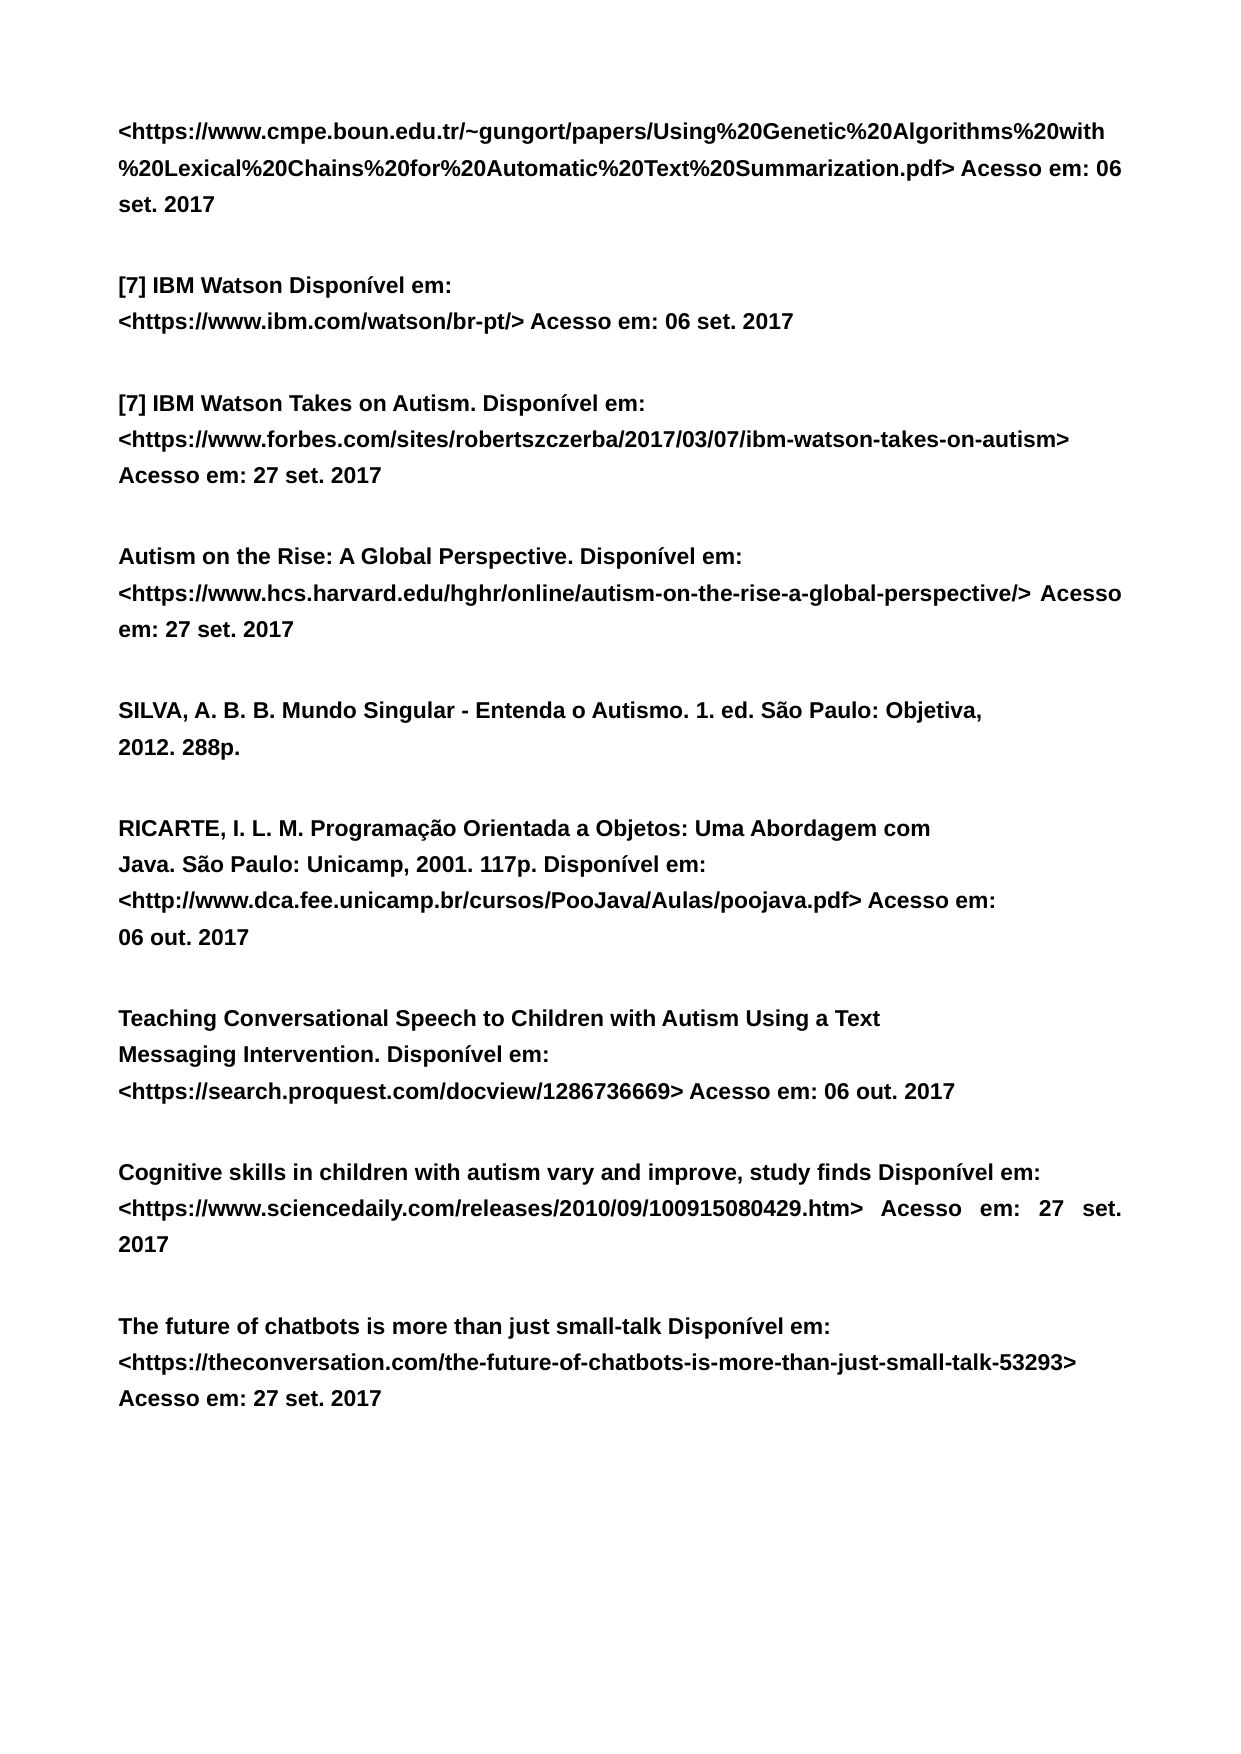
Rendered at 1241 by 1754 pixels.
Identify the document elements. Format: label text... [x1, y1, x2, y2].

text SILVA, A. B. B. Mundo Singular - Entenda o Autismo. 1. ed. São Paulo: Objetiva, [118, 697, 1122, 723]
text Autism on the Rise: A Global Perspective. Disponível em: [118, 543, 1122, 570]
text <https://www.sciencedaily.com/releases/2010/09/100915080429.htm> Acesso em: 27 set. 2017 [118, 1195, 1122, 1258]
text <http://www.dca.fee.unicamp.br/cursos/PooJava/Aulas/poojava.pdf> Acesso em: [118, 887, 1122, 914]
text <https://www.ibm.com/watson/br-pt/> Acesso em: 06 set. 2017 [118, 308, 1122, 335]
text 06 out. 2017 [118, 924, 1122, 950]
text Cognitive skills in children with autism vary and improve, study finds Disponível em: [118, 1159, 1122, 1185]
text <https://www.forbes.com/sites/robertszczerba/2017/03/07/ibm-watson-takes-on-autism> Acesso em: 27 set. 2017 [118, 426, 1122, 488]
text [7] IBM Watson Takes on Autism. Disponível em: [118, 389, 1122, 416]
text <https://search.proquest.com/docview/1286736669> Acesso em: 06 out. 2017 [118, 1078, 1122, 1104]
text Java. São Paulo: Unicamp, 2001. 117p. Disponível em: [118, 851, 1122, 877]
text <https://www.cmpe.boun.edu.tr/~gungort/papers/Using%20Genetic%20Algorithms%20with%20Lexical%20Chains%20for%20Automatic%20Text%20Summarization.pdf> Acesso em: 06 set. 2017 [118, 118, 1122, 217]
text <https://www.hcs.harvard.edu/hghr/online/autism-on-the-rise-a-global-perspective/> Acesso em: 27 set. 2017 [118, 580, 1122, 642]
text RICARTE, I. L. M. Programação Orientada a Objetos: Uma Abordagem com [118, 815, 1122, 841]
text [7] IBM Watson Disponível em: [118, 272, 1122, 298]
text Teaching Conversational Speech to Children with Autism Using a Text [118, 1005, 1122, 1031]
text 2012. 288p. [118, 733, 1122, 760]
text <https://theconversation.com/the-future-of-chatbots-is-more-than-just-small-talk-53293> Acesso em: 27 set. 2017 [118, 1349, 1122, 1412]
text The future of chatbots is more than just small-talk Disponível em: [118, 1313, 1122, 1339]
text Messaging Intervention. Disponível em: [118, 1041, 1122, 1068]
